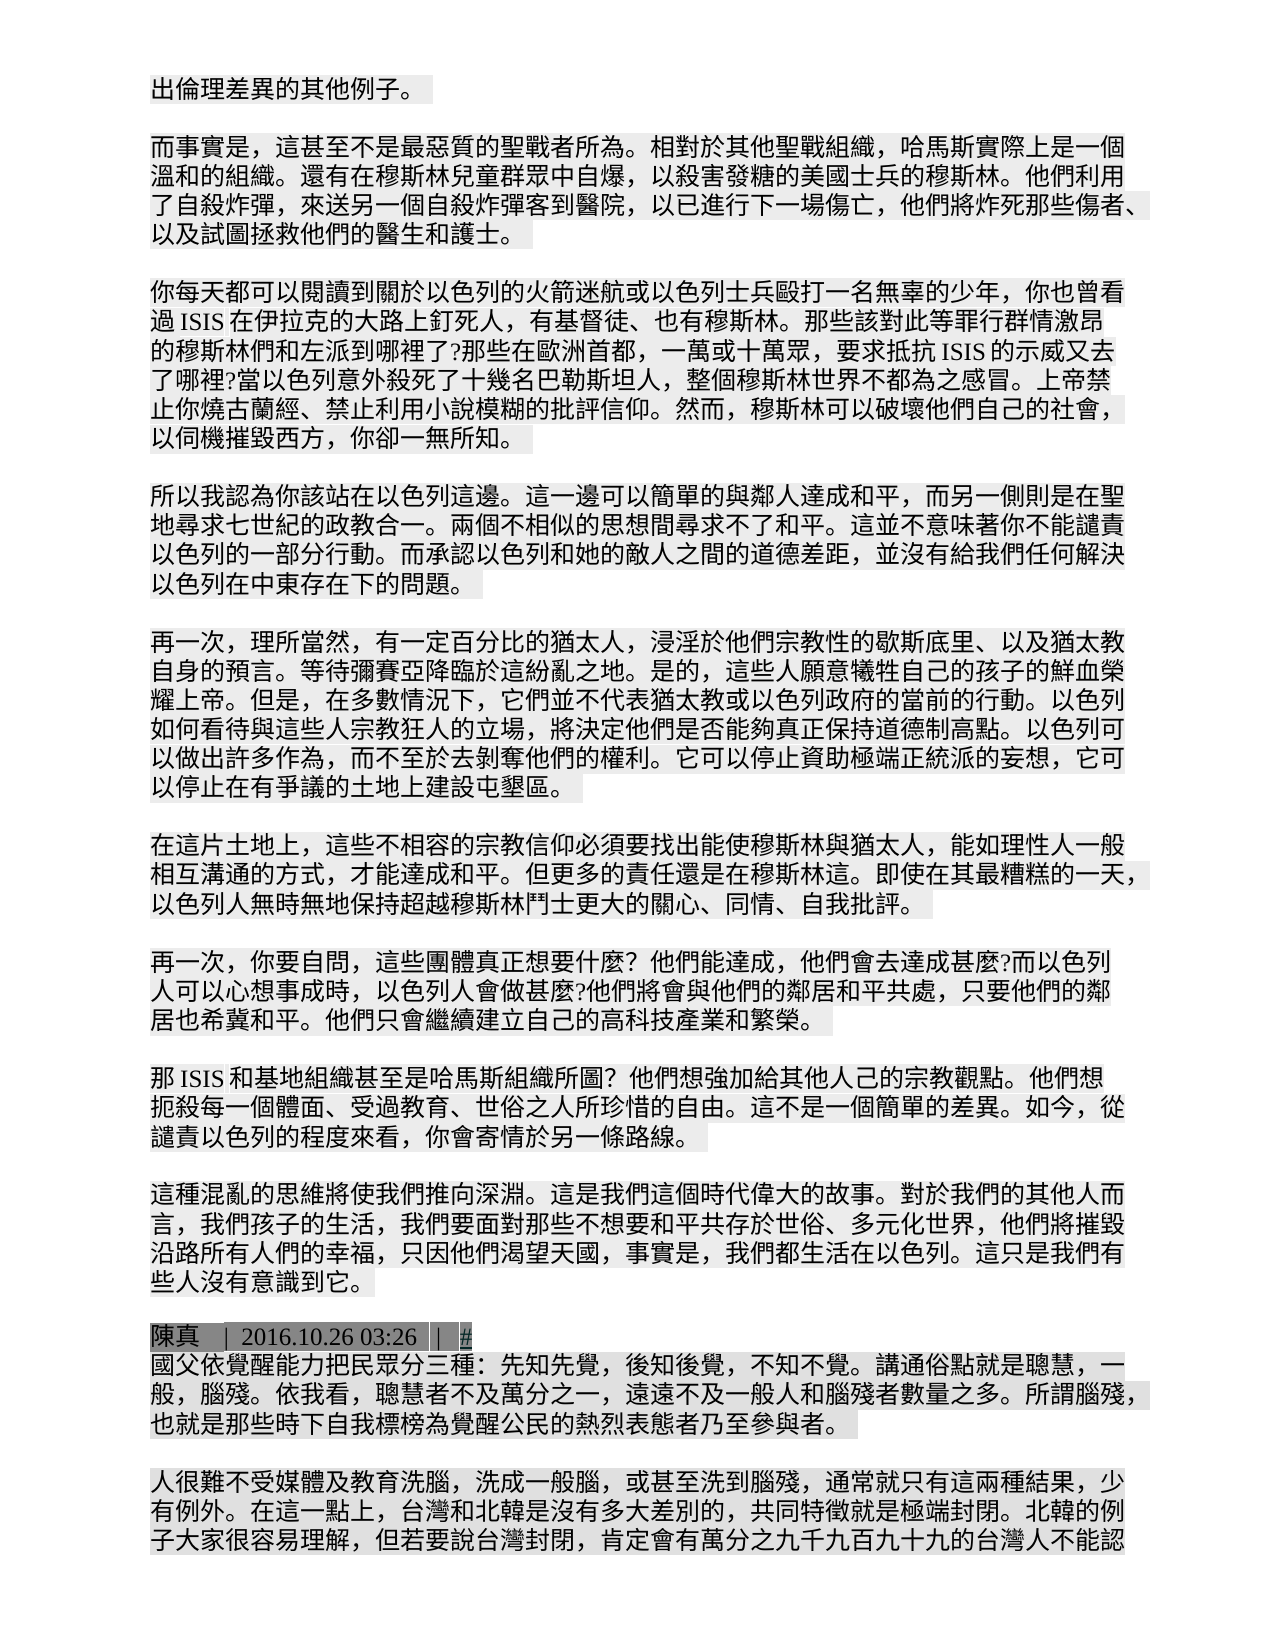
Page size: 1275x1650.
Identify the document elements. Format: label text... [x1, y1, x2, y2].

text 在巴勒網的留言中發現這部影片，以下是視頻的中文翻譯，我的個人感想跟批評留待之後。我相信巴勒網會接受不一樣的聲音，同時也有能力指證這樣的文章是多麼滲人。 https://goo.gl/d8BKyT 我會做一系列問題的放送，不過有一個話題被來回詢問了數遍，於是我決定先做一個相關的回應，其餘的部分將會在#AskMeAnything這個節目中放送。 我以各種形式接收到的問題是這樣的：為什麼你從來不曾批評過以色列？為什麼你從不批評猶太教？為什麼你總是站邊以色列人？ 基於各種理由，這個問題無比的乏味同時令人挫折。首先，我有在批評以色列和猶太教。會令人產生誤解的原因，可能是因為我的批評維持著一種比例。要知道此刻，地球上1500萬猶太人，卻有一百多倍的穆斯林。我曾與拉比辯論過，以他們信上帝，是因為上帝能聽見他們的祈禱為題，但中途就被以"你怎麼會認為我們相信上帝能夠聽見祈禱?"所打斷。對，他們是拉比，保守的拉比。是相信上帝融入萬物，而排斥任何對祂有具體主張之人的人。從而，上帝也共容於人的一切具體請求。並且數百萬的猶太人中的數百萬人，雖信仰猶太教，卻有著無神論的色彩。他們不信具體存在的上帝。這是你可以用於理解猶太教的方式，但全然不適用於伊斯蘭教或基督教。 所以，當我們談論到談論信仰聖經將導致的不合理之處，猶太人被冒犯的情況最為稀少。但我也批評過猶太教的許多。讓我提醒一下，希伯來聖經書有部分，如利未記和出埃及記，即便對比其他宗教之惡，也稱得上最為令人反感、噁心、不道德的文本。他們比古蘭經更糟糕。他們比新約的任何部分低劣。但事實卻是，大多數猶太人認識到這一點，也不打算認真對待這些文本。這是一個簡單的事實，大多數猶太人和大多數以色列人都沒有聖經 - 這點非常值得讚許。 當然，也有一些人持有聖經。猶太人也有宗教極端分子。我認為這些人是真真正正的危險，他們的宗教信仰基於分裂，就形同毫無根據而虔誠穆斯林。但這樣的人要少得多。 對於擔心我從未批評以色列的人：我要說，我對以色列的立場是有點矛盾。有許多令我猶豫不決的問題。我認為以我的立場來說，這些會得罪到所有人。但在理解到談及這個話題的魯莽性，我人然決定放聲地發洩幾分鐘。 我不認為以色列應該作為一個猶太國家存在。我認為以一個宗教建國是猥褻、荒唐、毫無道理的事。所以我不會對在中東的一個猶太家園感到慶幸。我更不支持猶太人倚仗著聖經的字句來主張土地所有權。 雖說我不認為以色列應該存在作為一個猶太國家，但建立這樣的國家仍有其道理。我們不能忽視這個世上有許多國家從不放過任何屠殺猶太人的機會。所以要能保護這些單一宗教組織的成員，猶太國家就成了必備品。以色列的朋友可能會認為這是其中一個不慍不火的辯護詞，但這其實已經是我所能找到最站得住腳的理由。我始終認為一個宗教國家的想法是靠不住的。 捍衛這個猶太國家，以色列政府和以色列自身，不得不做出泯滅人性之事。他們必須也正在與巴勒斯坦人開戰，並造成無數無辜生命的損失。前幾周加薩死亡的平民已經高於軍人。由於加薩是地球上人口最稠密的地方之一，這個結果並不令人驚訝。佔地於此、戰爭於廝，都不可避免地造成婦女、稚兒、與其他非戰鬥人員的死亡。大概只有少數質疑於以色列的戰鬥過程，會遭致大量的戰爭罪行。他們因此變得殘暴，透過於此地所為的暴行。很大程度上是由於他們眼中敵人的性質。 比起美國、西歐對待敵人的樣貌而言，無論以色列人所為多麼泯滅人性，他們對巴勒斯坦人的作為仍算是有所節制。他們所忍受的全球公眾監督程度，比起任何其他社會在地抗外來的侵略者時，要多得多。以色列人被用以不同的標準評價。他們所受的譴責與世上其他國家實際所為的而該受到的譴責，全然不成比例。 顯然的，以色列輸了公關戰，而且已經輸了幾年之久。最刺激外部觀察家的，莫過於於加薩的戰爭，巴勒斯坦方不成比例的死亡現狀。這並非大量道德上的意義。以色列修建防空洞，以保護其公民。巴勒斯坦人則建立地下道，以便於進行恐怖襲擊和綁架以色列人。難道以色列該防衛平民性命的成功該被指責？我不認為該如此評價。 尤其是彈痕累累的嬰幼兒圖像，更使我們無法在做出這是滔天巨惡以外的評價。至此以色列人成了罪惡的代行，看似無從受到支持。而且毫無疑問，巴勒斯坦已經在數十年的佔領中，吃盡了苦頭。這是對以色列評論的多數評論家的困境。他們看到這些圖片，而指責以色列的殺害和傷殘嬰孩。他們看到的這些佔領，而指責以色列將加薩變成了活生生的監獄。我認為這是一種道德上的錯覺，對衝突錯誤的觀察，以及對兩邊人民所欲達成意圖的誤判。 事實上以色列和她的敵人之間存在明顯、不可否認、巨大、結果性地道德區別。以色列不正被明確的意圖種族滅絕以色列人的人所包圍著?哈馬斯的憲章就是明確的種族滅絕，它期待根據古蘭經預言的時刻到來，整個世界將會渴求猶太人的血，樹木和石頭也告知“啊，穆斯林，有一個猶太人躲在我的後面。過來殺了他。“這樣的話語，並載於政治性的文件之中。這可是一個多數巴勒斯坦人投票選出的政府。 在穆斯林世界關於猶太人的講述令人極度震驚。他們不僅有否認猶太大屠殺，並願意親手實現。唯一比否認猶太大屠殺更令人厭惡地，莫過於認為它應該發生、而我們則會把握機會實現。在巴勒斯坦的領土上，有著給五歲兒童觀看的節目，講述光榮殉道以及殺死猶太人的必要性。 這是以色列和她的敵人間，道德上的核心區別。這是我用以討論信仰的終結的材料。看到這種道德的區別，你大可自問，作為有權力的一方會做出甚麼。 如果能為所欲為，猶太人會對巴勒斯坦人做些甚麼？好吧，我們知道答案的，因為他們可以這麼做。以色列軍隊隨時可以殺死加薩的每一個人。這代表了甚麼？這意味著，在上週，他們投擲炸彈，殺死在海灘上的4名巴勒斯坦兒童，這幾乎可以肯定成一個意外。他們並不以兒童為對象。因為一旦他們想要的，他們大可屠戮殆盡。每當一個巴勒斯坦兒童死亡的時候，以色列就更接近國際孤兒。因此以色列人竭盡全力不去殺兒童和其他非戰鬥人員。 會有一些以色列士兵經不住壓力而瘋狂，導致向投擲石頭的孩子們射擊?這當然會有。你總能在戰爭期間找到以這種方式行事的士兵。但我們知道，這不是以色列的普遍意圖。我們知道，以色列人並不想殺死非戰鬥人員，因為他們大可為所欲為，但卻沒有這樣做。 那我們知道巴勒斯坦人甚麼？當立場顛倒，巴勒斯坦人會做出甚麼？實際上他們已經說了。出於某種原因，對以色列的批評避開哈馬斯這種組織中罪惡的一面，甚至當它自行宣揚起自身最惡質的一面時也視若無睹。在20世紀我們已經有猶太大屠殺和其他幾個種族滅絕。人有能力犯下種族滅絕之罪。當他們告訴我們他們打算種族滅絕，我們應該相信他們會做。我們完全有理由相信，巴勒斯坦人將殺死所有以色列的猶太人。但是每個巴勒斯坦人都支持的種族滅絕？當然不是。但是，他們中的絕大部分和世界各地的穆斯林可歡迎了。更不用說不僅是哈瑪斯，巴勒斯坦人都有著以無辜的非戰鬥人員為目標的作法，且方式極其震撼。他們在公共汽車上和餐廳吹噓自己屠殺青年、殺害了參加奧運會的運動員。而現在，他們任意發射火箭彈至民用領域。與此同時，他們的政府在加薩的憲章明確地告訴我們，他們想消滅猶太人，不只是在以色列的，而是全部。 事實上你所需要知道，以色列和她的敵人之間的道德不平衡，都可以在肉盾的話題中理解。是誰在使用人肉盾牌？那麼，肯定是哈馬斯。他們從居民區、學校、醫院、清真寺旁邊發射火箭。穆斯林在其他最近的衝突，在伊拉克和其他地方，也使用人肉盾牌。他們將步槍在在自己的孩子肩上，從他們的身後開槍。 從使用人肉盾牌和因此被嚇阻，這兩者就可以看出雙方道德的差別。這就是我們正在談論的差異。以色列和其他西方國家雖不完全，但也理所當然的望而卻步，卻步於在衝突中被穆斯林使用的人體盾牌。因為只要能避免，殺死非戰鬥人員在道德上都是可厭的。為了擊中對手而射向孩子的身體，也當然是可憎的。但是花點時間反思這種行為如何可鄙的。就能了解這是多麼令人不屑。穆斯林的行為是在他們知悉的前提下，假定與他們對戰異教徒、那些在穆斯林信仰中只能被醜化的傢伙，會被穆斯林身分的人肉盾牌所止步。他們依靠著被認作為猿和豬之子的猶太人，並不想殺死穆斯林非戰鬥人員。 現在調換一下彼此。讓以色列人嘗試使用人體盾牌，以止步巴勒斯坦人，光想像就知道這是多麼愚昧、也確實十分滑稽。有些人聲稱，他們已經這樣做了。有報導說，以色列士兵有時會把巴勒斯坦平民在他們面前，來進入危險區域。不過這不是用我們談論肉盾。肉盾是惡劣的行徑、毫無疑問，構成戰爭罪的行為。但試想一下，以色列人利用了自己的婦女和兒童作為人體盾牌。這當然非常可笑。巴勒斯坦人將會試圖殺死每一個人。殺害婦女和兒童本來就是計劃的一部分。這場調換只能作為巨蟒劇團的作品出場。 如果你要談論中東衝突，你必須承認這種差異。我不認為能找到更為震撼、且後果強烈指出倫理差異的其他例子。 而事實是，這甚至不是最惡質的聖戰者所為。相對於其他聖戰組織，哈馬斯實際上是一個溫和的組織。還有在穆斯林兒童群眾中自爆，以殺害發糖的美國士兵的穆斯林。他們利用了自殺炸彈，來送另一個自殺炸彈客到醫院，以已進行下一場傷亡，他們將炸死那些傷者、以及試圖拯救他們的醫生和護士。 你每天都可以閱讀到關於以色列的火箭迷航或以色列士兵毆打一名無辜的少年，你也曾看過ISIS在伊拉克的大路上釘死人，有基督徒、也有穆斯林。那些該對此等罪行群情激昂的穆斯林們和左派到哪裡了?那些在歐洲首都，一萬或十萬眾，要求抵抗ISIS的示威又去了哪裡?當以色列意外殺死了十幾名巴勒斯坦人，整個穆斯林世界不都為之感冒。上帝禁止你燒古蘭經、禁止利用小說模糊的批評信仰。然而，穆斯林可以破壞他們自己的社會，以伺機摧毀西方，你卻一無所知。 所以我認為你該站在以色列這邊。這一邊可以簡單的與鄰人達成和平，而另一側則是在聖地尋求七世紀的政教合一。兩個不相似的思想間尋求不了和平。這並不意味著你不能譴責以色列的一部分行動。而承認以色列和她的敵人之間的道德差距，並沒有給我們任何解決以色列在中東存在下的問題。 再一次，理所當然，有一定百分比的猶太人，浸淫於他們宗教性的歇斯底里、以及猶太教自身的預言。等待彌賽亞降臨於這紛亂之地。是的，這些人願意犧牲自己的孩子的鮮血榮耀上帝。但是，在多數情況下，它們並不代表猶太教或以色列政府的當前的行動。以色列如何看待與這些人宗教狂人的立場，將決定他們是否能夠真正保持道德制高點。以色列可以做出許多作為，而不至於去剝奪他們的權利。它可以停止資助極端正統派的妄想，它可以停止在有爭議的土地上建設屯墾區。 在這片土地上，這些不相容的宗教信仰必須要找出能使穆斯林與猶太人，能如理性人一般相互溝通的方式，才能達成和平。但更多的責任還是在穆斯林這。即使在其最糟糕的一天，以色列人無時無地保持超越穆斯林鬥士更大的關心、同情、自我批評。 再一次，你要自問，這些團體真正想要什麼？他們能達成，他們會去達成甚麼?而以色列人可以心想事成時，以色列人會做甚麼?他們將會與他們的鄰居和平共處，只要他們的鄰居也希冀和平。他們只會繼續建立自己的高科技產業和繁榮。 那ISIS和基地組織甚至是哈馬斯組織所圖？他們想強加給其他人己的宗教觀點。他們想扼殺每一個體面、受過教育、世俗之人所珍惜的自由。這不是一個簡單的差異。如今，從譴責以色列的程度來看，你會寄情於另一條路線。 這種混亂的思維將使我們推向深淵。這是我們這個時代偉大的故事。對於我們的其他人而言，我們孩子的生活，我們要面對那些不想要和平共存於世俗、多元化世界，他們將摧毀沿路所有人們的幸福，只因他們渴望天國，事實是，我們都生活在以色列。這只是我們有些人沒有意識到它。 [150, 75, 1125, 1297]
text 陳真 | 2016.10.26 03:26 | # [150, 1322, 1125, 1352]
text 國父依覺醒能力把民眾分三種：先知先覺，後知後覺，不知不覺。講通俗點就是聰慧，一般，腦殘。依我看，聰慧者不及萬分之一，遠遠不及一般人和腦殘者數量之多。所謂腦殘，也就是那些時下自我標榜為覺醒公民的熱烈表態者乃至參與者。 人很難不受媒體及教育洗腦，洗成一般腦，或甚至洗到腦殘，通常就只有這兩種結果，少有例外。在這一點上，台灣和北韓是沒有多大差別的，共同特徵就是極端封閉。北韓的例子大家很容易理解，但若要說台灣封閉，肯定會有萬分之九千九百九十九的台灣人不能認同。這就是可怕之處，洗腦到讓你以為自己很聰明，很自由，很開放。 北韓依靠高壓槍炮統治，藉此淨化輿論，塑造假象，一如過去的國民黨。但恐怖高壓只會使人敢怒不敢言。一旦有縫隙，真相就會擴散瀰漫，甚至過度渲染。你越高壓控制，人們越好奇。黨外就是這樣竄出來的，成功利用人心的不滿與好奇，顛覆官方說法。 在這島上，在一片所謂自由與解放中，媒體控制的本質半個多世紀來卻始終一點都沒有改變。若要說它有所改變，那就是變得更狡猾更微妙與入骨，以一種投民眾所好的方式來塑造輿論，進而顛倒是非黑白；平常就餵給人民大量垃圾資訊，使之與真實世界完全隔絕；它不是依靠槍炮棍棒讓你害怕，而是用垃圾資訊使你腦袋腐蝕而滅頂，並以及各種高超的廣告手法來塑造任何純屬虛構的事實，讓你以為事實就是這樣，絲毫不會有一絲懷疑。 依靠無孔不入的謊言與資訊壟斷以及精妙生動的廣告手法之洗腦效果，自然遠遠勝過槍炮黑牢式的言論控制。一樣都是封閉，但前者卻讓被洗腦者以為自己處於一種很開放很美妙有趣的環境。美國就是一例，只是不像台灣封閉得如此誇張，完全就是與世隔絕，完全接受島內綠媒的餵養與徹底顛倒是非黑白。 荒唐程度經常讓我感到極度不可思議，原來人是這麼容易被洗腦的一種生物，完全可以把白雪公主和邪惡巫婆的真實樣貌給整個顛倒過來，低能到爆者可以捧成天縱英明，捧成不凡的明星，捧成人人皆知的所謂 "著名" 意見領袖，猥瑣下流、貪婪無度者美化成神明，再怎麼荒唐離譜的人與事都能輕易描繪成截然不同的面貌。至於所謂 "歷史"，更是瞎掰到徹底，說是純屬虛構一點也不為過。所有人渣，竟然在新一代的 "歷史" 建構中全都變成聖人了。 反之亦然，白白布輕易就能把你染成黑，正直良善者打成邪惡份子，正當合理之事輕易就能說成醜陋之舉。不妨想想馬英九的遭遇，不要說台灣，就算全世界你恐怕都很難找到一個比馬英九更乾淨正直而且為公眾利益如此努力工作的政治人物，但他卻被抹黑成不堪聞問的醜陋全民公敵。 人就像一種機器那樣，只要媒體、政客及其同路人一下令，隨時都能動員群眾起來進行各種所謂正義舉動。最最令人不可思議的是，這些聞聲起舞的被動員者，絕對不會以為自己其實是被動員的。舉個例，比方說一些勞工昨天包圍立法院，而且挨了揍，抗議人渣黨選前選後之出爾反爾。我敢說，覺醒公民們此時絕對不會覺醒而起來行動，更不可能覺醒到像之前反什麼服貿那樣半夜都還在校園討論怎麼救國。為什麼？因為他們的主子沒叫他們覺醒。 主子分成大房東和二房東，大房東當然就是那個人渣黨，二房東就是選前那些所謂人權律師及開明學者或什麼愛國藝人及什麼學運明星們。他們絕不會跳出來說這是國家暴力，或是去控告蔡啥小殺人未遂，當然也不會在街頭開課談什麼碗糕社會理論。不管人渣黨上台後如何在各方面違法亂紀，徹徹底底傷害民主與法治，他們絕對不會有意見。不但不會有意見，而且還會用另一套同樣光鮮亮麗的美麗說詞 (例如x它媽的什麼轉型正義) 來美化、歌頌這一切醜陋行為。 罵這些人沒有用，因為沒有人會信。你越罵，只是自取其辱而已。不管事實多麼顯而易見都沒有用，不會有人信就是不會有人信。國民黨橫行的年代，你才說一兩句政府的不是，大家就笑了或怒了，因為覺得你真的好荒唐好可恥，連這麼偉大的政府，連美國都公開歌頌是民主燈塔的蔣公和國民黨，你卻說他們貪污、不民主、反人權。你越說，人家就會越覺得你腦袋不正常或人格偏差。 高壓管控的洗腦比較容易指出真相，但是，所謂民主世界的洗腦方式卻很難讓人們意識到自己被洗腦的事實。台灣是一個極端例子，在美國的染指與操盤下，香港近幾年也逐漸有類似的發展。各位不妨想像一下，假若今天你手上有無數的金錢，有各種權大勢大的爪牙完全由你操控使喚，有一切媒體任你顛倒黑白與炒作，你想，你要培養出一群腦殘人士來發動各種所謂民主自由與獨立的抗爭有什麼難？ 這二十幾年來，美軍在世界各地發動無數血腥戰亂，背後起因往往都是一些所謂民主自由的 "偉大" 抗爭，進而引發動亂，甚至內戰，難道你真的蠢到會相信這些真的是什麼單純自發的什麼民主自由的抗爭？當然不是說參與者每一個都是冒充的或虛假的，而是說，一個強大主流勢力要進行任何操弄、動員或洗腦，一點困難都沒有。 你不可能期待惡棍不作惡，你不可能期待騙子不騙人，你只能期待人們的腦袋要靈光點，不要那麼蠢，那麼容易被洗腦。問題是，一般人的大腦和心智是可以期待的嗎？平常你要讓病人不要亂買地下電台的假藥吃都很難了，更何況其它更細膩複雜的事。 [150, 1352, 1125, 1555]
